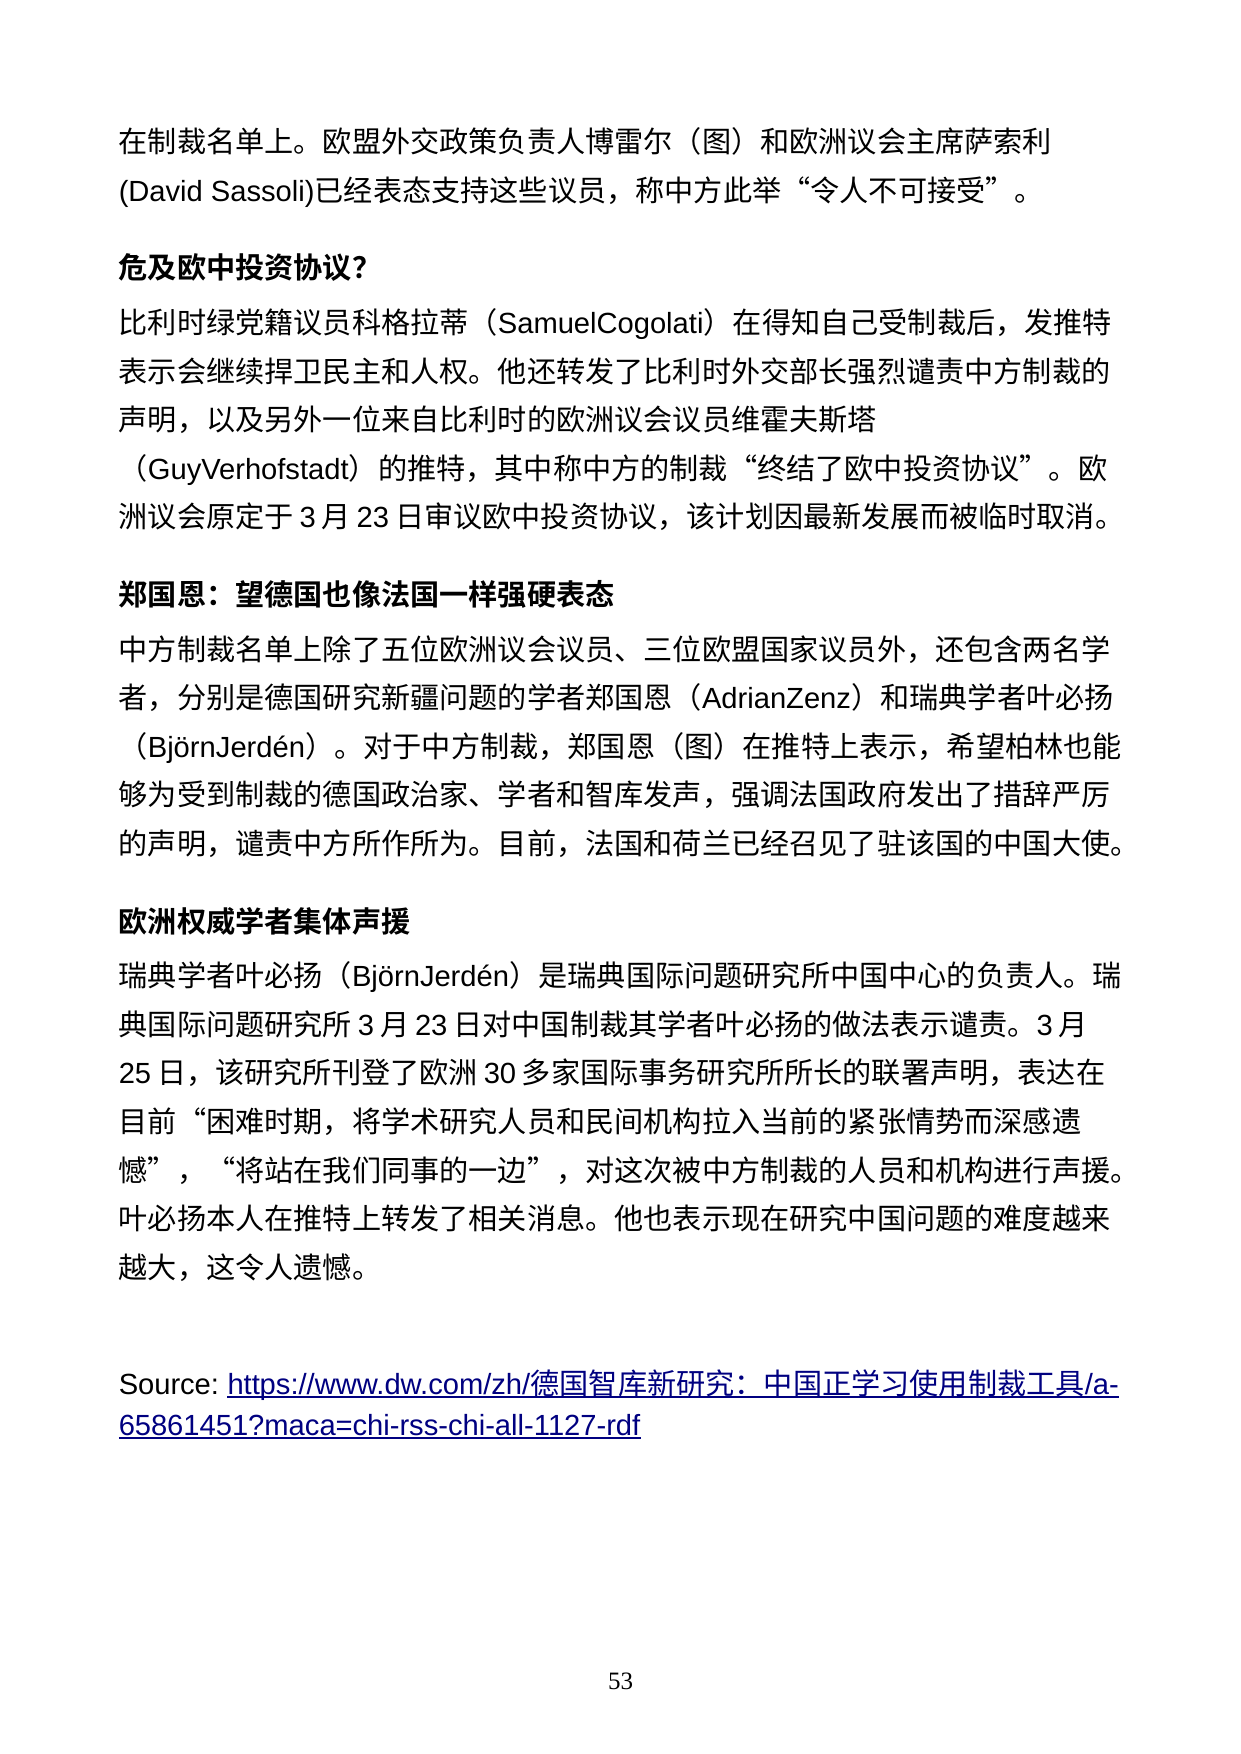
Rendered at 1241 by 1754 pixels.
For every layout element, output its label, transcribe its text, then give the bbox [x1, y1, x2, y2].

text Source: https://www.dw.com/zh/德国智库新研究：中国正学习使用制裁工具/a-65861451?maca=chi-rss-chi-all-1127-rdf [118, 1360, 1122, 1441]
text 在制裁名单上。欧盟外交政策负责人博雷尔（图）和欧洲议会主席萨索利(David Sassoli)已经表态支持这些议员，称中方此举“令人不可接受”。 [118, 118, 1122, 209]
text 比利时绿党籍议员科格拉蒂（SamuelCogolati）在得知自己受制裁后，发推特表示会继续捍卫民主和人权。他还转发了比利时外交部长强烈谴责中方制裁的声明，以及另外一位来自比利时的欧洲议会议员维霍夫斯塔（GuyVerhofstadt）的推特，其中称中方的制裁“终结了欧中投资协议”。欧洲议会原定于3月23日审议欧中投资协议，该计划因最新发展而被临时取消。 [118, 299, 1122, 536]
subtitle 欧洲权威学者集体声援 [118, 898, 1122, 940]
text 瑞典学者叶必扬（BjörnJerdén）是瑞典国际问题研究所中国中心的负责人。瑞典国际问题研究所3月23日对中国制裁其学者叶必扬的做法表示谴责。3月25日，该研究所刊登了欧洲30多家国际事务研究所所长的联署声明，表达在目前“困难时期，将学术研究人员和民间机构拉入当前的紧张情势而深感遗憾”，“将站在我们同事的一边”，对这次被中方制裁的人员和机构进行声援。叶必扬本人在推特上转发了相关消息。他也表示现在研究中国问题的难度越来越大，这令人遗憾。 [118, 953, 1122, 1286]
subtitle 郑国恩：望德国也像法国一样强硬表态 [118, 571, 1122, 614]
subtitle 危及欧中投资协议？ [118, 245, 1122, 287]
text 中方制裁名单上除了五位欧洲议会议员、三位欧盟国家议员外，还包含两名学者，分别是德国研究新疆问题的学者郑国恩（AdrianZenz）和瑞典学者叶必扬（BjörnJerdén）。对于中方制裁，郑国恩（图）在推特上表示，希望柏林也能够为受到制裁的德国政治家、学者和智库发声，强调法国政府发出了措辞严厉的声明，谴责中方所作所为。目前，法国和荷兰已经召见了驻该国的中国大使。 [118, 626, 1122, 863]
